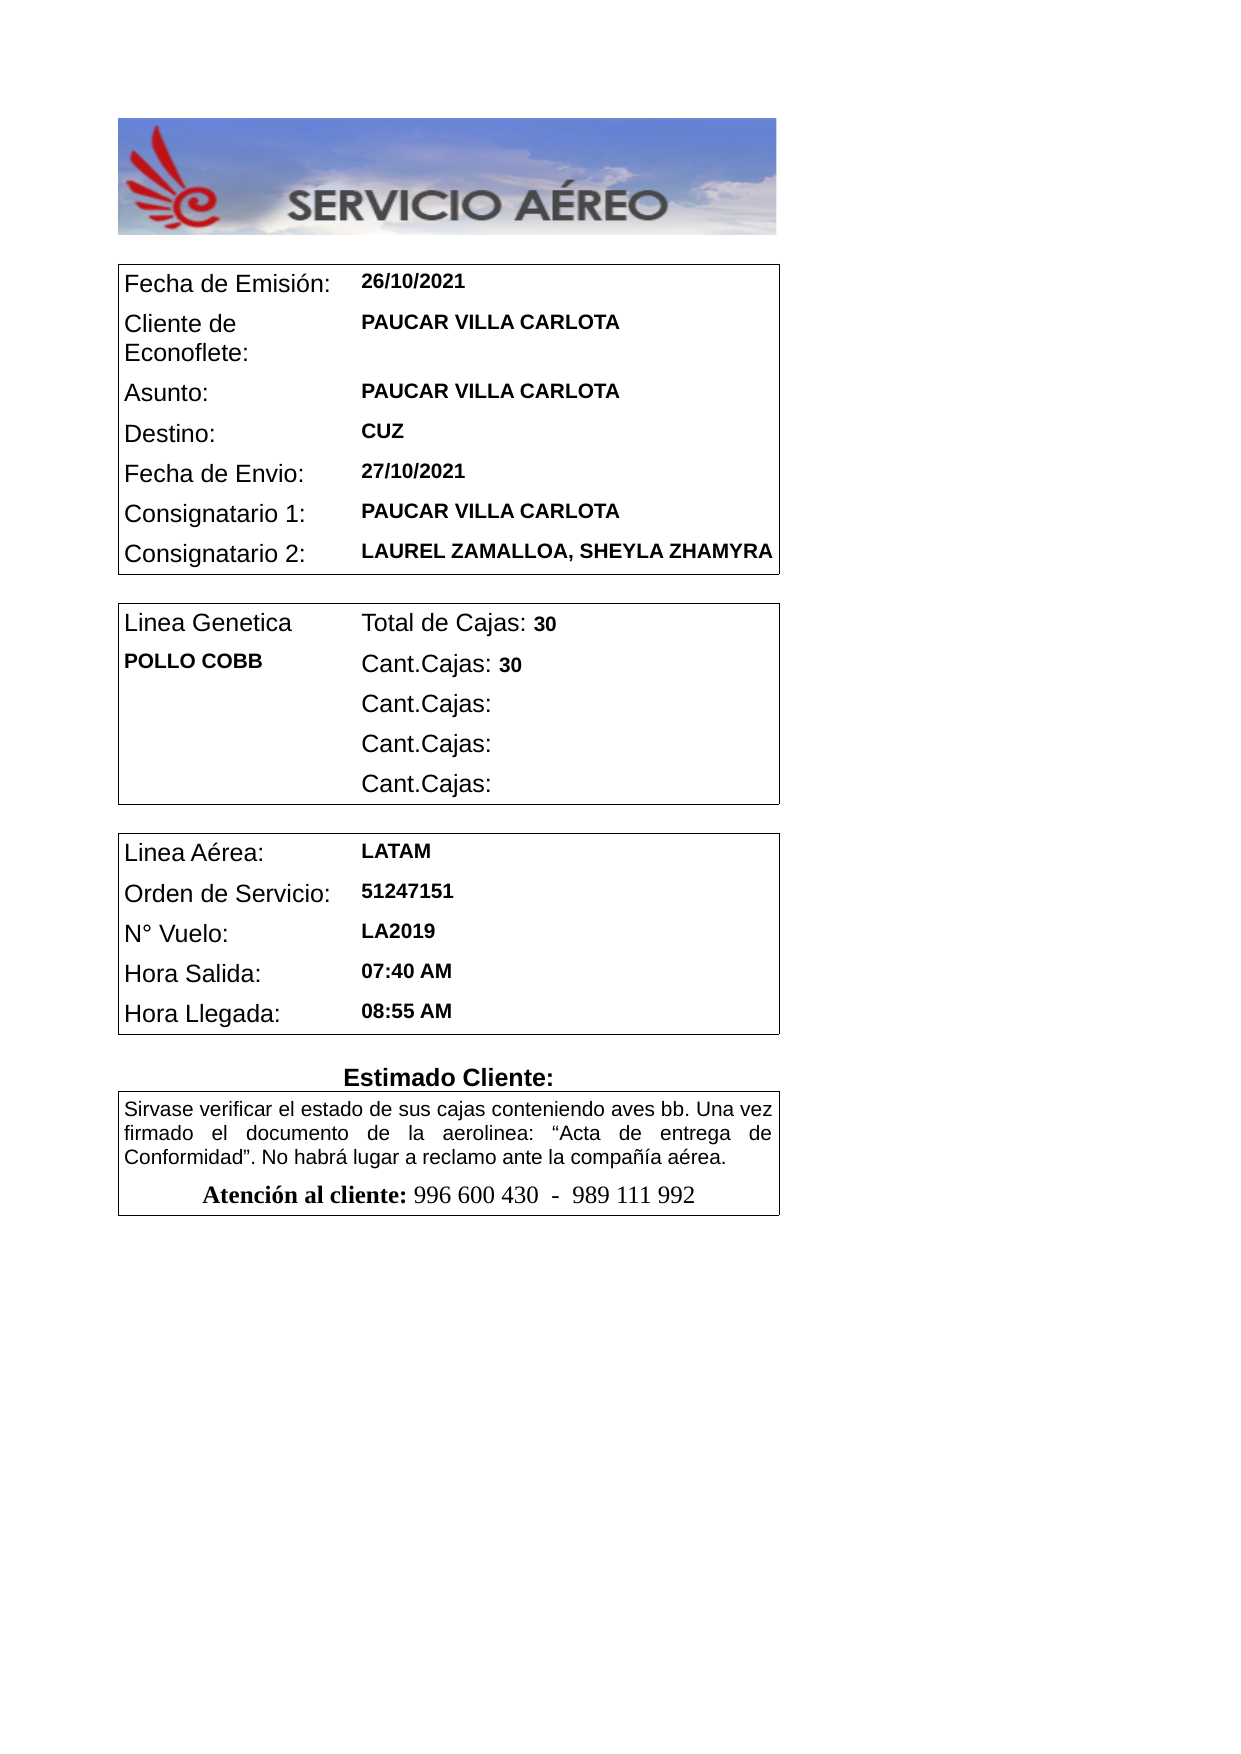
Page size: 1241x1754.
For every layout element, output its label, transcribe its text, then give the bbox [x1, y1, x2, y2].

table_cell PAUCAR VILLA CARLOTA [356, 304, 779, 373]
table_cell [356, 805, 779, 833]
table_cell Cliente de Econoflete: [119, 304, 356, 373]
table_cell Cant.Cajas: [356, 723, 779, 763]
table_cell N° Vuelo: [119, 913, 356, 953]
table_cell POLLO COBB [119, 643, 356, 683]
table_header 26/10/2021 [356, 265, 779, 304]
table_cell Linea Genetica [119, 604, 356, 643]
table_cell Consignatario 2: [119, 534, 356, 574]
table_cell Atención al cliente: 996 600 430 - 989 111 992 [119, 1175, 779, 1215]
table_cell Hora Salida: [119, 953, 356, 993]
table_cell Asunto: [119, 373, 356, 413]
table_cell [119, 683, 356, 723]
table_cell Fecha de Envio: [119, 453, 356, 493]
picture [118, 118, 777, 235]
table_cell Hora Llegada: [119, 994, 356, 1034]
table_cell [118, 575, 356, 603]
table_cell LA2019 [356, 913, 779, 953]
table_cell Cant.Cajas: [356, 683, 779, 723]
table_cell Destino: [119, 413, 356, 453]
table_cell [356, 575, 779, 603]
table_cell LATAM [356, 834, 779, 873]
table_cell PAUCAR VILLA CARLOTA [356, 493, 779, 533]
table_header Fecha de Emisión: [119, 265, 356, 304]
table_cell [119, 764, 356, 804]
table_cell Orden de Servicio: [119, 873, 356, 913]
table_cell Sirvase verificar el estado de sus cajas conteniendo aves bb. Una vez firmado el documento de la aerolinea: “Acta de entrega de Conformidad”. No habrá lugar a reclamo ante la compañía aérea. [119, 1092, 779, 1175]
table_cell [118, 805, 356, 833]
table_cell LAUREL ZAMALLOA, SHEYLA ZHAMYRA [356, 534, 779, 574]
table_cell Consignatario 1: [119, 493, 356, 533]
table_cell Linea Aérea: [119, 834, 356, 873]
table_cell Cant.Cajas: 30 [356, 643, 779, 683]
table_cell 27/10/2021 [356, 453, 779, 493]
table_cell Estimado Cliente: [118, 1035, 779, 1091]
table_cell 51247151 [356, 873, 779, 913]
table_cell Cant.Cajas: [356, 764, 779, 804]
table_cell PAUCAR VILLA CARLOTA [356, 373, 779, 413]
table_cell 08:55 AM [356, 994, 779, 1034]
table_cell Total de Cajas: 30 [356, 604, 779, 643]
table_cell [119, 723, 356, 763]
table_cell 07:40 AM [356, 953, 779, 993]
table_cell CUZ [356, 413, 779, 453]
